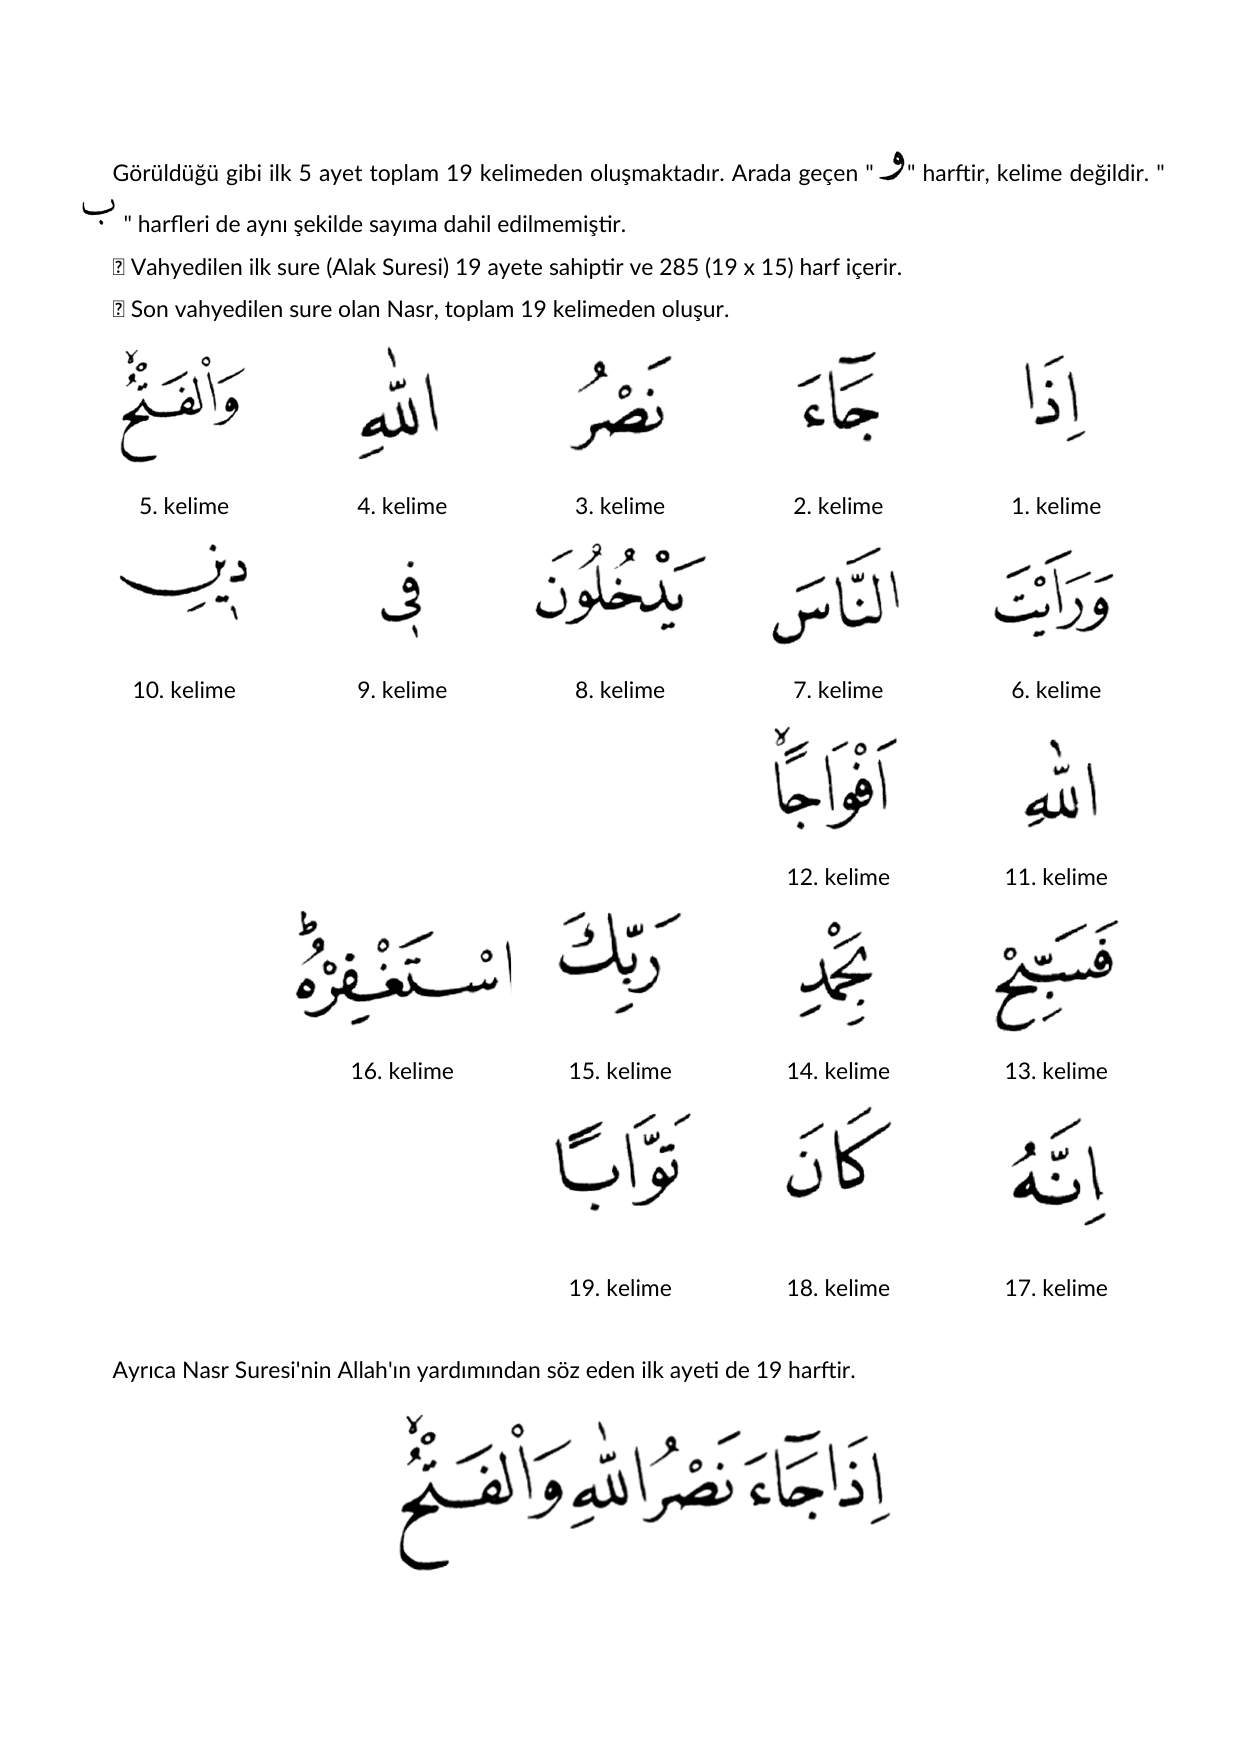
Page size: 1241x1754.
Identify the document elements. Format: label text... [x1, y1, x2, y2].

table_cell 4. kelime [293, 492, 511, 532]
picture [373, 1398, 905, 1580]
table_header [75, 338, 293, 492]
picture [795, 337, 882, 461]
picture [1021, 337, 1092, 453]
table_cell 11. kelime [947, 863, 1165, 903]
table_cell 16. kelime [293, 1057, 511, 1097]
table_cell 8. kelime [511, 676, 729, 716]
table_cell [293, 716, 511, 863]
table_cell [947, 1097, 1165, 1273]
table_cell [511, 716, 729, 863]
table_cell [75, 1057, 293, 1097]
table_cell [75, 716, 293, 863]
picture [354, 337, 450, 480]
picture [293, 903, 512, 1042]
table_cell [293, 863, 511, 903]
table_cell [293, 532, 511, 676]
table_cell 17. kelime [947, 1274, 1165, 1313]
picture [992, 532, 1121, 659]
table_cell 18. kelime [729, 1274, 947, 1313]
text  Vahyedilen ilk sure (Alak Suresi) 19 ayete sahiptir ve 285 (19 x 15) harf içerir. [75, 252, 1165, 280]
table_cell [293, 1274, 511, 1313]
picture [544, 1096, 696, 1239]
table_header [729, 338, 947, 492]
text Görüldüğü gibi ilk 5 ayet toplam 19 kelimeden oluşmaktadır. Arada geçen "" harftir, kelime değildir. "" harfleri de aynı şekilde sayıma dahil edilmemiştir. [75, 150, 1165, 237]
table_cell 14. kelime [729, 1057, 947, 1097]
table_cell [75, 1274, 293, 1313]
table_cell 2. kelime [729, 492, 947, 532]
picture [1002, 1096, 1111, 1261]
table_cell [947, 532, 1165, 676]
picture [377, 532, 427, 662]
table_cell [75, 863, 293, 903]
table_cell [729, 716, 947, 863]
table_cell [75, 532, 293, 676]
table_cell [729, 532, 947, 676]
table_header [511, 338, 729, 492]
table_cell [293, 1042, 511, 1057]
table_cell 5. kelime [75, 492, 293, 532]
table_cell 12. kelime [729, 863, 947, 903]
table_cell [293, 1097, 511, 1273]
picture [115, 532, 253, 635]
table_cell [729, 903, 947, 1057]
table_cell 15. kelime [511, 1057, 729, 1097]
picture [768, 532, 908, 664]
table_cell 1. kelime [947, 492, 1165, 532]
table_header [293, 338, 511, 492]
picture [875, 150, 907, 182]
picture [75, 189, 124, 233]
table_cell [75, 903, 293, 1057]
text Ayrıca Nasr Suresi'nin Allah'ın yardımından söz eden ilk ayeti de 19 harftir. [75, 1356, 1165, 1384]
text  Son vahyedilen sure olan Nasr, toplam 19 kelimeden oluşur. [75, 295, 1165, 323]
table_cell 10. kelime [75, 676, 293, 716]
picture [1000, 716, 1112, 851]
table_cell [511, 903, 729, 1057]
table_cell [511, 1097, 729, 1273]
picture [531, 532, 709, 646]
picture [770, 716, 907, 835]
table_cell 6. kelime [947, 676, 1165, 716]
table_header [947, 338, 1165, 492]
table_cell 13. kelime [947, 1057, 1165, 1097]
table_cell [511, 863, 729, 903]
picture [553, 903, 687, 1028]
table_cell [947, 903, 1165, 1057]
picture [563, 337, 677, 479]
table_cell [729, 1097, 947, 1273]
table_cell [947, 716, 1165, 863]
table_cell 7. kelime [729, 676, 947, 716]
table_cell 19. kelime [511, 1274, 729, 1313]
picture [780, 1096, 896, 1227]
picture [793, 903, 883, 1038]
picture [988, 903, 1124, 1044]
table_cell 9. kelime [293, 676, 511, 716]
table_cell [75, 1097, 293, 1273]
table_cell [511, 532, 729, 676]
table_cell 3. kelime [511, 492, 729, 532]
picture [117, 337, 251, 472]
